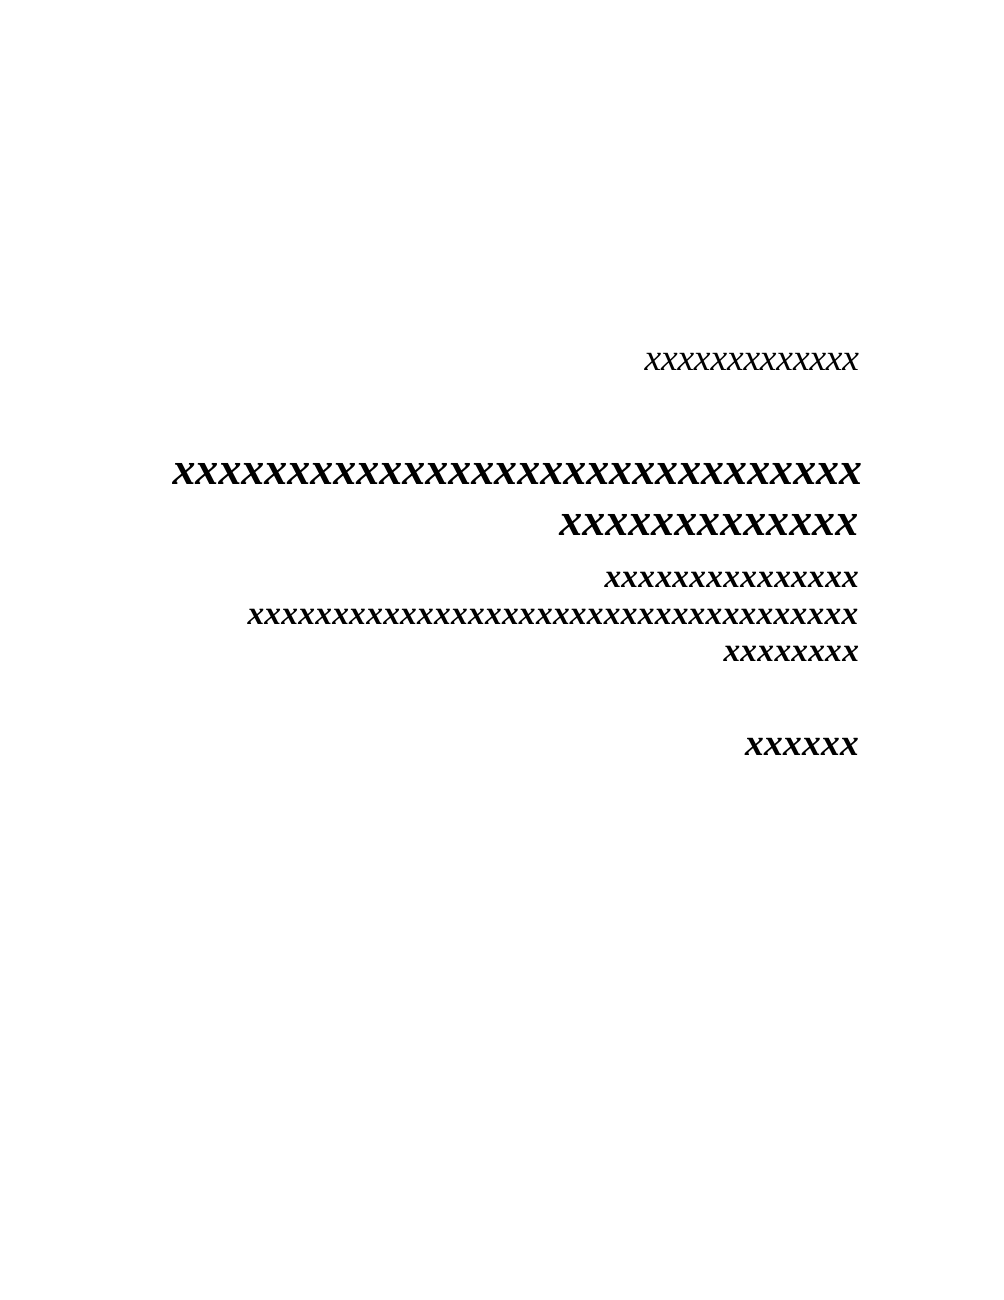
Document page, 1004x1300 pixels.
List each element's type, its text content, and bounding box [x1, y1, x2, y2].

text xxxxxxxxxxxxxxx xxxxxxxxxxxxxxxxxxxxxxxxxxxxxxxxxxxx xxxxxxxx [100, 557, 862, 710]
text xxxxxxxxxxxxxxxxxxxxxxxxxxxxxx xxxxxxxxxxxxx [100, 443, 862, 546]
text xxxxxxxxxxxxx [100, 337, 862, 378]
text xxxxxx [100, 721, 862, 763]
